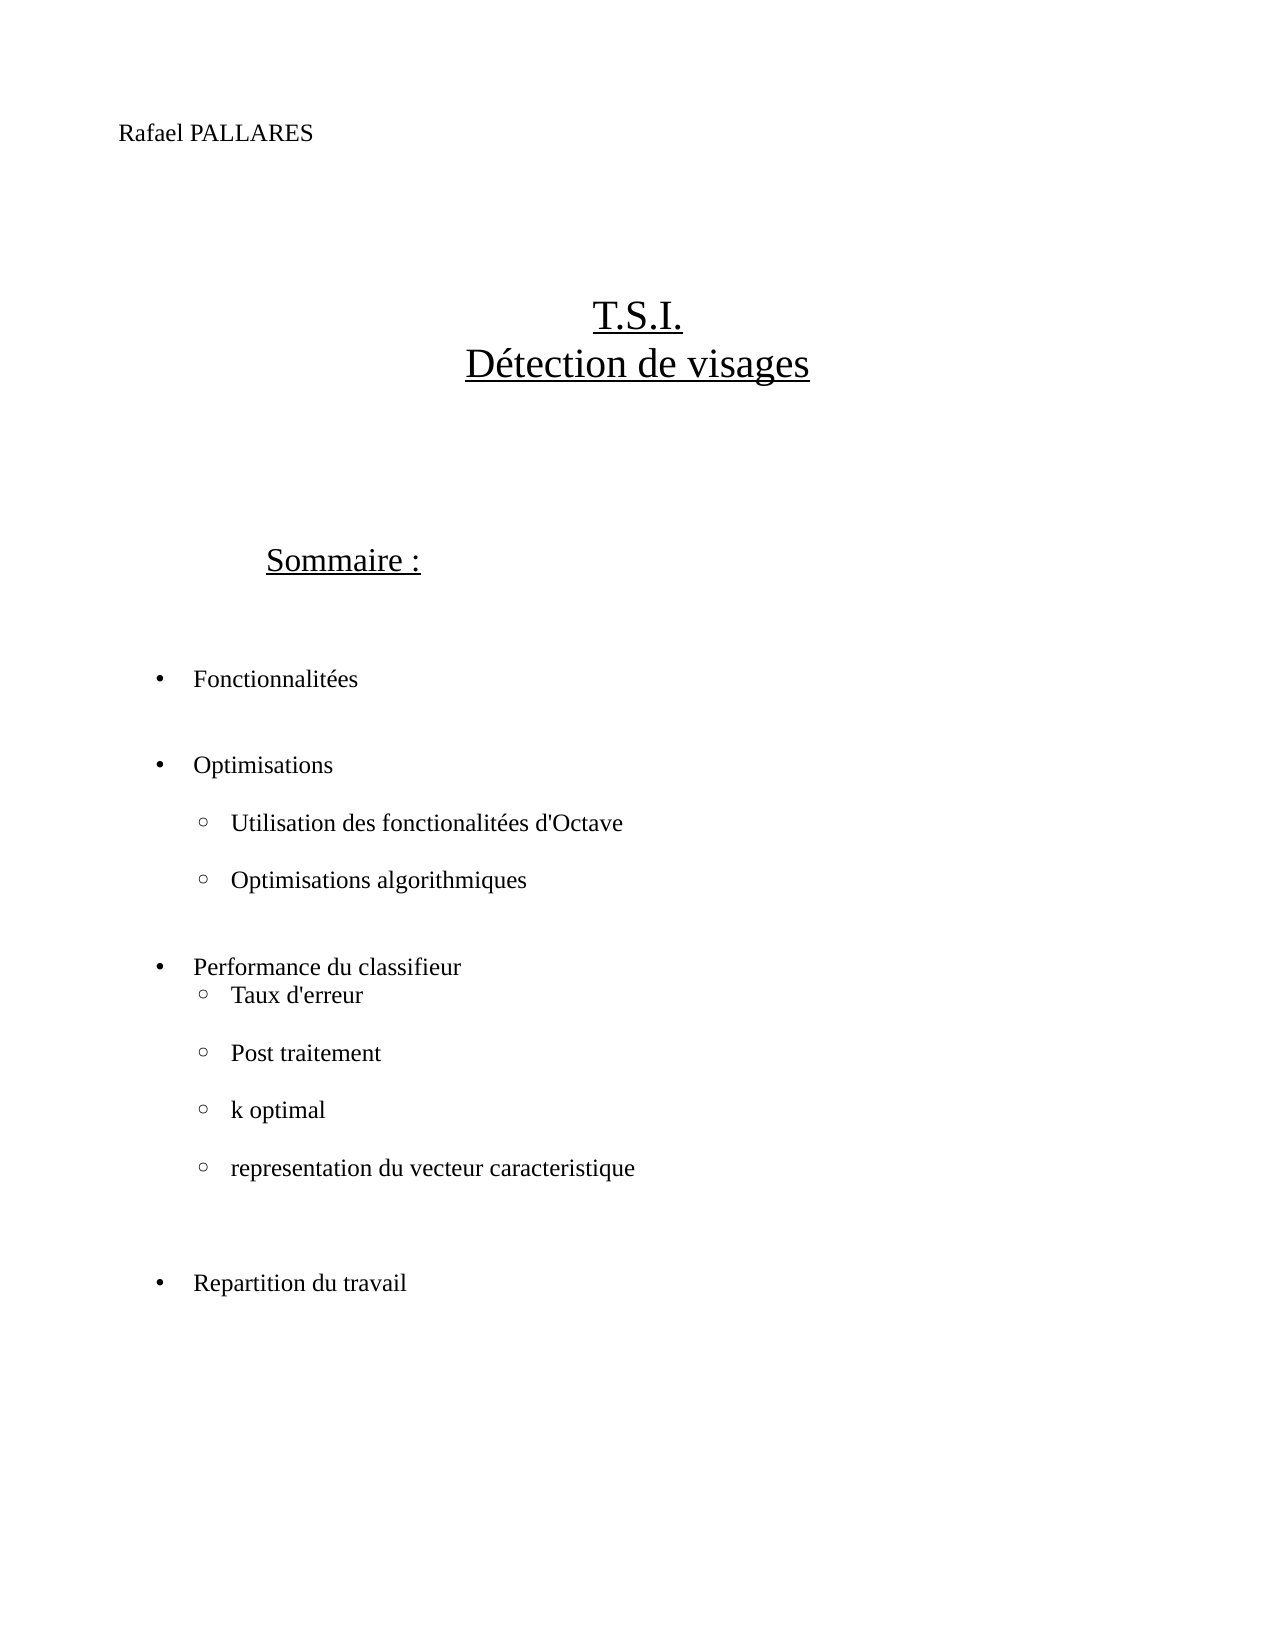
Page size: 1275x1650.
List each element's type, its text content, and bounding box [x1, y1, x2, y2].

list Repartition du travail [156, 1268, 1157, 1297]
list k optimal [193, 1096, 1157, 1124]
text T.S.I. [118, 291, 1157, 338]
text Rafael PALLARES [118, 118, 1157, 147]
list Post traitement [193, 1038, 1157, 1067]
list Optimisations algorithmiques [193, 866, 1157, 894]
text Sommaire : [118, 540, 1157, 578]
list Optimisations [156, 751, 1157, 779]
list Fonctionnalitées [156, 664, 1157, 693]
list Performance du classifieur [156, 952, 1157, 981]
text Détection de visages [118, 338, 1157, 386]
list Taux d'erreur [193, 981, 1157, 1009]
list representation du vecteur caracteristique [193, 1153, 1157, 1182]
list Utilisation des fonctionalitées d'Octave [193, 808, 1157, 837]
